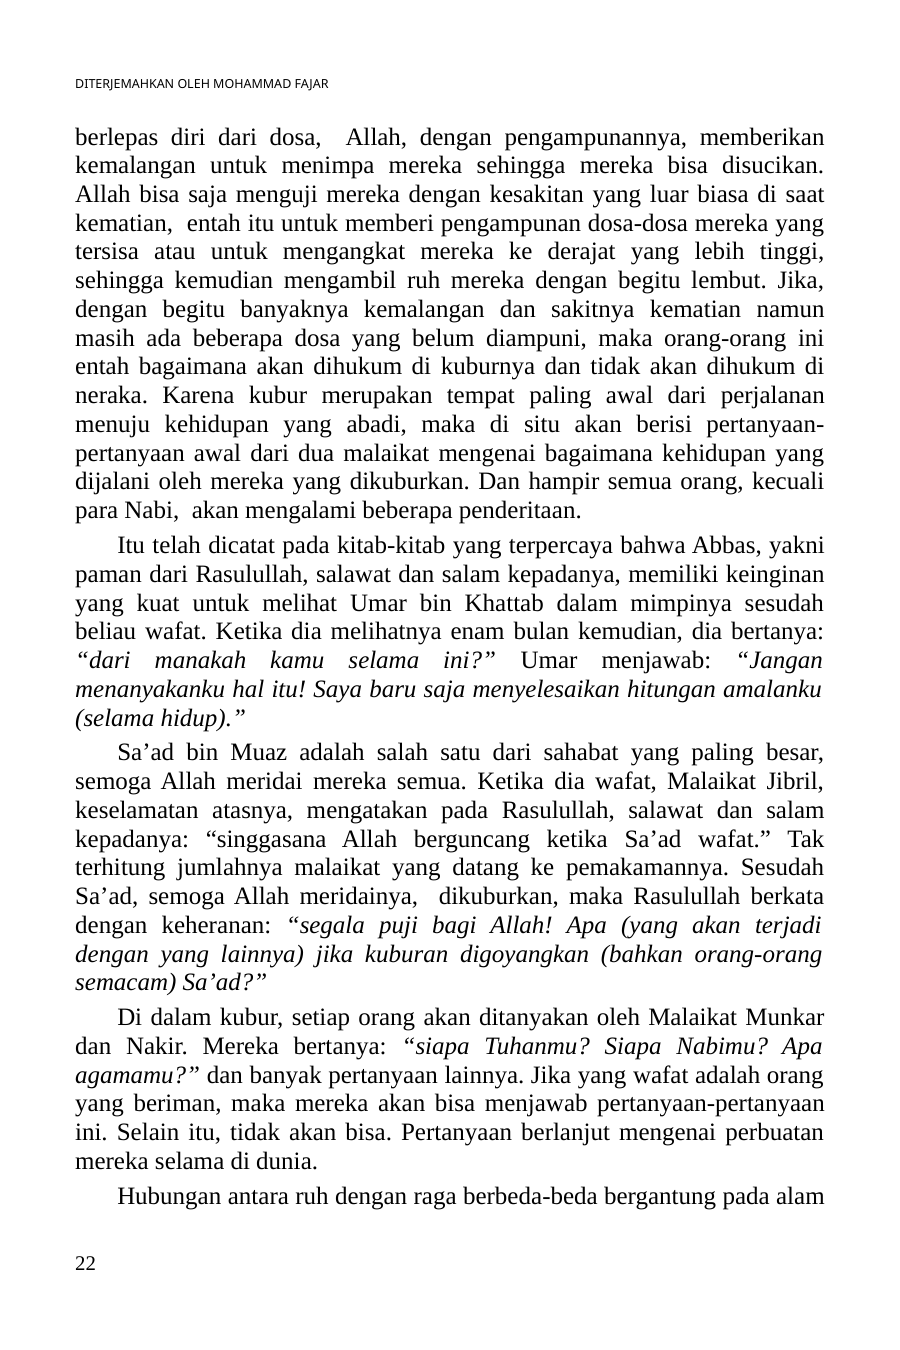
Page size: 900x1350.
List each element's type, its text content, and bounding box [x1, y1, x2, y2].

text Itu telah dicatat pada kitab-kitab yang terpercaya bahwa Abbas, yakni paman dari Rasulullah, salawat dan salam kepadanya, memiliki keinginan yang kuat untuk melihat Umar bin Khattab dalam mimpinya sesudah beliau wafat. Ketika dia melihatnya enam bulan kemudian, dia bertanya: “dari manakah kamu selama ini?” Umar menjawab: “Jangan menanyakanku hal itu! Saya baru saja menyelesaikan hitungan amalanku (selama hidup).” [75, 530, 825, 731]
text berlepas diri dari dosa, Allah, dengan pengampunannya, memberikan kemalangan untuk menimpa mereka sehingga mereka bisa disucikan. Allah bisa saja menguji mereka dengan kesakitan yang luar biasa di saat kematian, entah itu untuk memberi pengampunan dosa-dosa mereka yang tersisa atau untuk mengangkat mereka ke derajat yang lebih tinggi, sehingga kemudian mengambil ruh mereka dengan begitu lembut. Jika, dengan begitu banyaknya kemalangan dan sakitnya kematian namun masih ada beberapa dosa yang belum diampuni, maka orang-orang ini entah bagaimana akan dihukum di kuburnya dan tidak akan dihukum di neraka. Karena kubur merupakan tempat paling awal dari perjalanan menuju kehidupan yang abadi, maka di situ akan berisi pertanyaan-pertanyaan awal dari dua malaikat mengenai bagaimana kehidupan yang dijalani oleh mereka yang dikuburkan. Dan hampir semua orang, kecuali para Nabi, akan mengalami beberapa penderitaan. [75, 122, 825, 524]
text Sa’ad bin Muaz adalah salah satu dari sahabat yang paling besar, semoga Allah meridai mereka semua. Ketika dia wafat, Malaikat Jibril, keselamatan atasnya, mengatakan pada Rasulullah, salawat dan salam kepadanya: “singgasana Allah berguncang ketika Sa’ad wafat.” Tak terhitung jumlahnya malaikat yang datang ke pemakamannya. Sesudah Sa’ad, semoga Allah meridainya, dikuburkan, maka Rasulullah berkata dengan keheranan: “segala puji bagi Allah! Apa (yang akan terjadi dengan yang lainnya) jika kuburan digoyangkan (bahkan orang-orang semacam) Sa’ad?” [75, 737, 825, 996]
text Di dalam kubur, setiap orang akan ditanyakan oleh Malaikat Munkar dan Nakir. Mereka bertanya: “siapa Tuhanmu? Siapa Nabimu? Apa agamamu?” dan banyak pertanyaan lainnya. Jika yang wafat adalah orang yang beriman, maka mereka akan bisa menjawab pertanyaan-pertanyaan ini. Selain itu, tidak akan bisa. Pertanyaan berlanjut mengenai perbuatan mereka selama di dunia. [75, 1002, 825, 1175]
text Hubungan antara ruh dengan raga berbeda-beda bergantung pada alam [75, 1181, 825, 1209]
